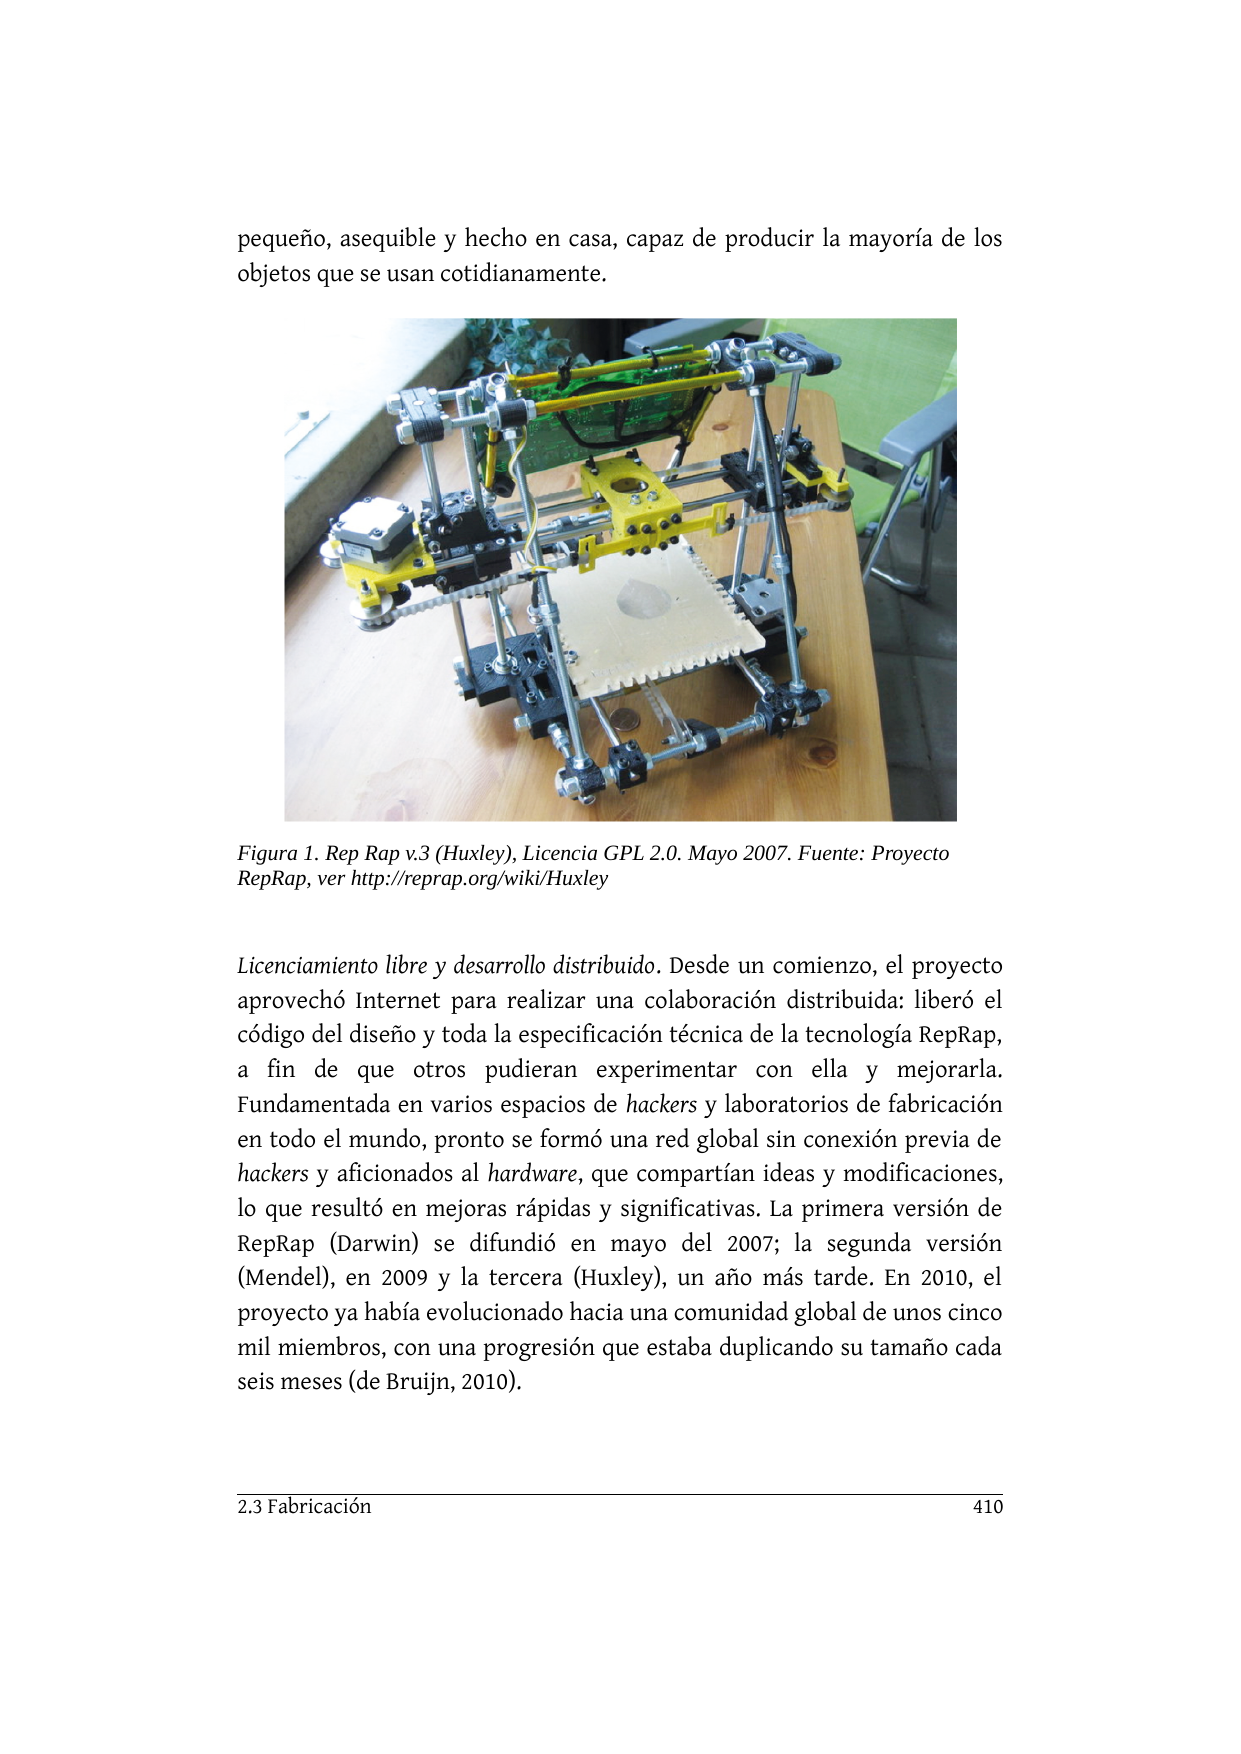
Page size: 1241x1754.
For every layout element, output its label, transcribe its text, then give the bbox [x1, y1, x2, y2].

text Figura 1. Rep Rap v.3 (Huxley), Licencia GPL 2.0. Mayo 2007. Fuente: Proyecto RepRap, ver http://reprap.org/wiki/Huxley [237, 840, 1003, 890]
text pequeño, asequible y hecho en casa, capaz de producir la mayoría de los objetos que se usan cotidianamente. [237, 225, 1003, 289]
text Licenciamiento libre y desarrollo distribuido. Desde un comienzo, el proyecto aprovechó Internet para realizar una colaboración distribuida: liberó el código del diseño y toda la especificación técnica de la tecnología RepRap, a fin de que otros pudieran experimentar con ella y mejorarla. Fundamentada en varios espacios de hackers y laboratorios de fabricación en todo el mundo, pronto se formó una red global sin conexión previa de hackers y aficionados al hardware, que compartían ideas y modificaciones, lo que resultó en mejoras rápidas y significativas. La primera versión de RepRap (Darwin) se difundió en mayo del 2007; la segunda versión (Mendel), en 2009 y la tercera (Huxley), un año más tarde. En 2010, el proyecto ya había evolucionado hacia una comunidad global de unos cinco mil miembros, con una progresión que estaba duplicando su tamaño cada seis meses (de Bruijn, 2010). [237, 952, 1003, 1397]
picture [237, 298, 1004, 840]
